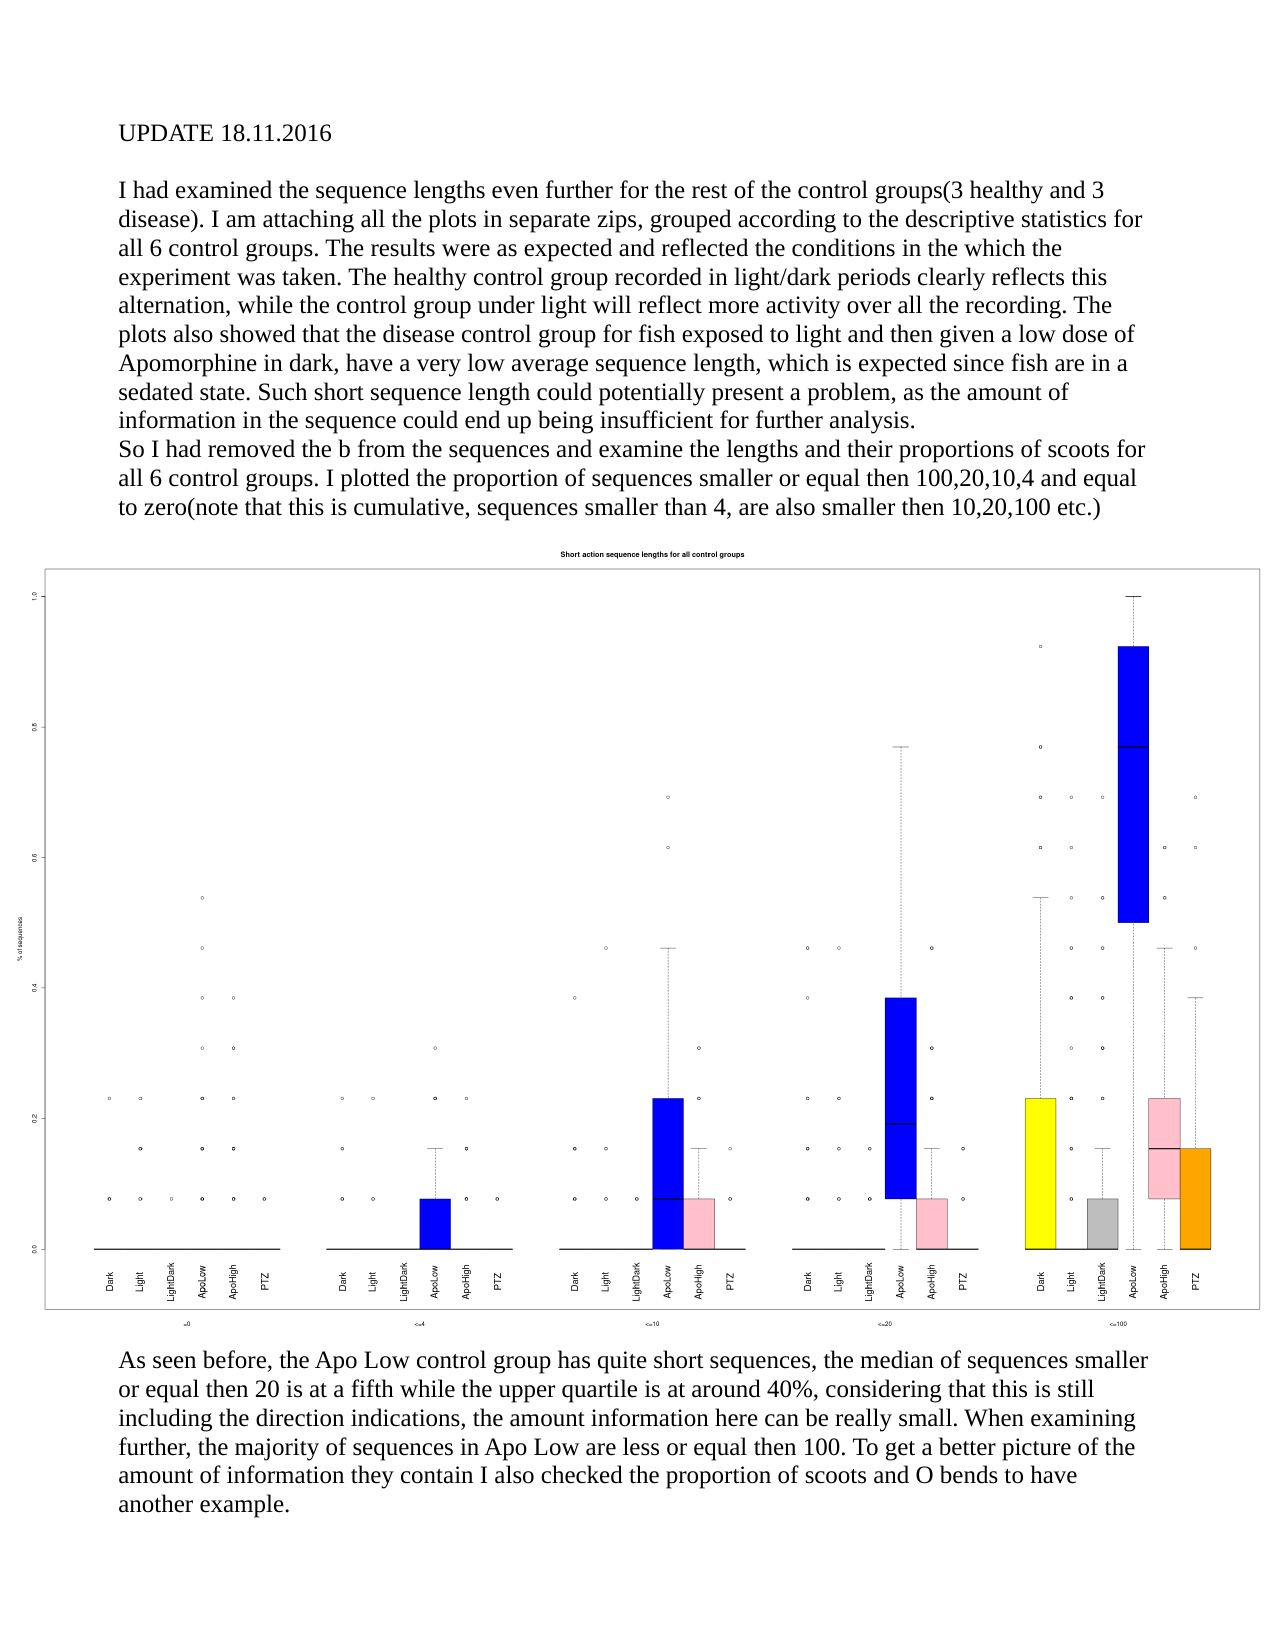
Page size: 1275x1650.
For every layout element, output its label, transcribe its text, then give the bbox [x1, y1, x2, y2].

text As seen before, the Apo Low control group has quite short sequences, the median of sequences smaller or equal then 20 is at a fifth while the upper quartile is at around 40%, considering that this is still including the direction indications, the amount information here can be really small. When examining further, the majority of sequences in Apo Low are less or equal then 100. To get a better picture of the amount of information they contain I also checked the proportion of scoots and O bends to have another example. [118, 1346, 1157, 1518]
picture [15, 539, 1275, 1346]
text So I had removed the b from the sequences and examine the lengths and their proportions of scoots for all 6 control groups. I plotted the proportion of sequences smaller or equal then 100,20,10,4 and equal to zero(note that this is cumulative, sequences smaller than 4, are also smaller then 10,20,100 etc.) [118, 434, 1157, 521]
text I had examined the sequence lengths even further for the rest of the control groups(3 healthy and 3 disease). I am attaching all the plots in separate zips, grouped according to the descriptive statistics for all 6 control groups. The results were as expected and reflected the conditions in the which the experiment was taken. The healthy control group recorded in light/dark periods clearly reflects this alternation, while the control group under light will reflect more activity over all the recording. The plots also showed that the disease control group for fish exposed to light and then given a low dose of Apomorphine in dark, have a very low average sequence length, which is expected since fish are in a sedated state. Such short sequence length could potentially present a problem, as the amount of information in the sequence could end up being insufficient for further analysis. [118, 176, 1157, 434]
text UPDATE 18.11.2016 [118, 118, 1157, 147]
text [118, 521, 1157, 539]
